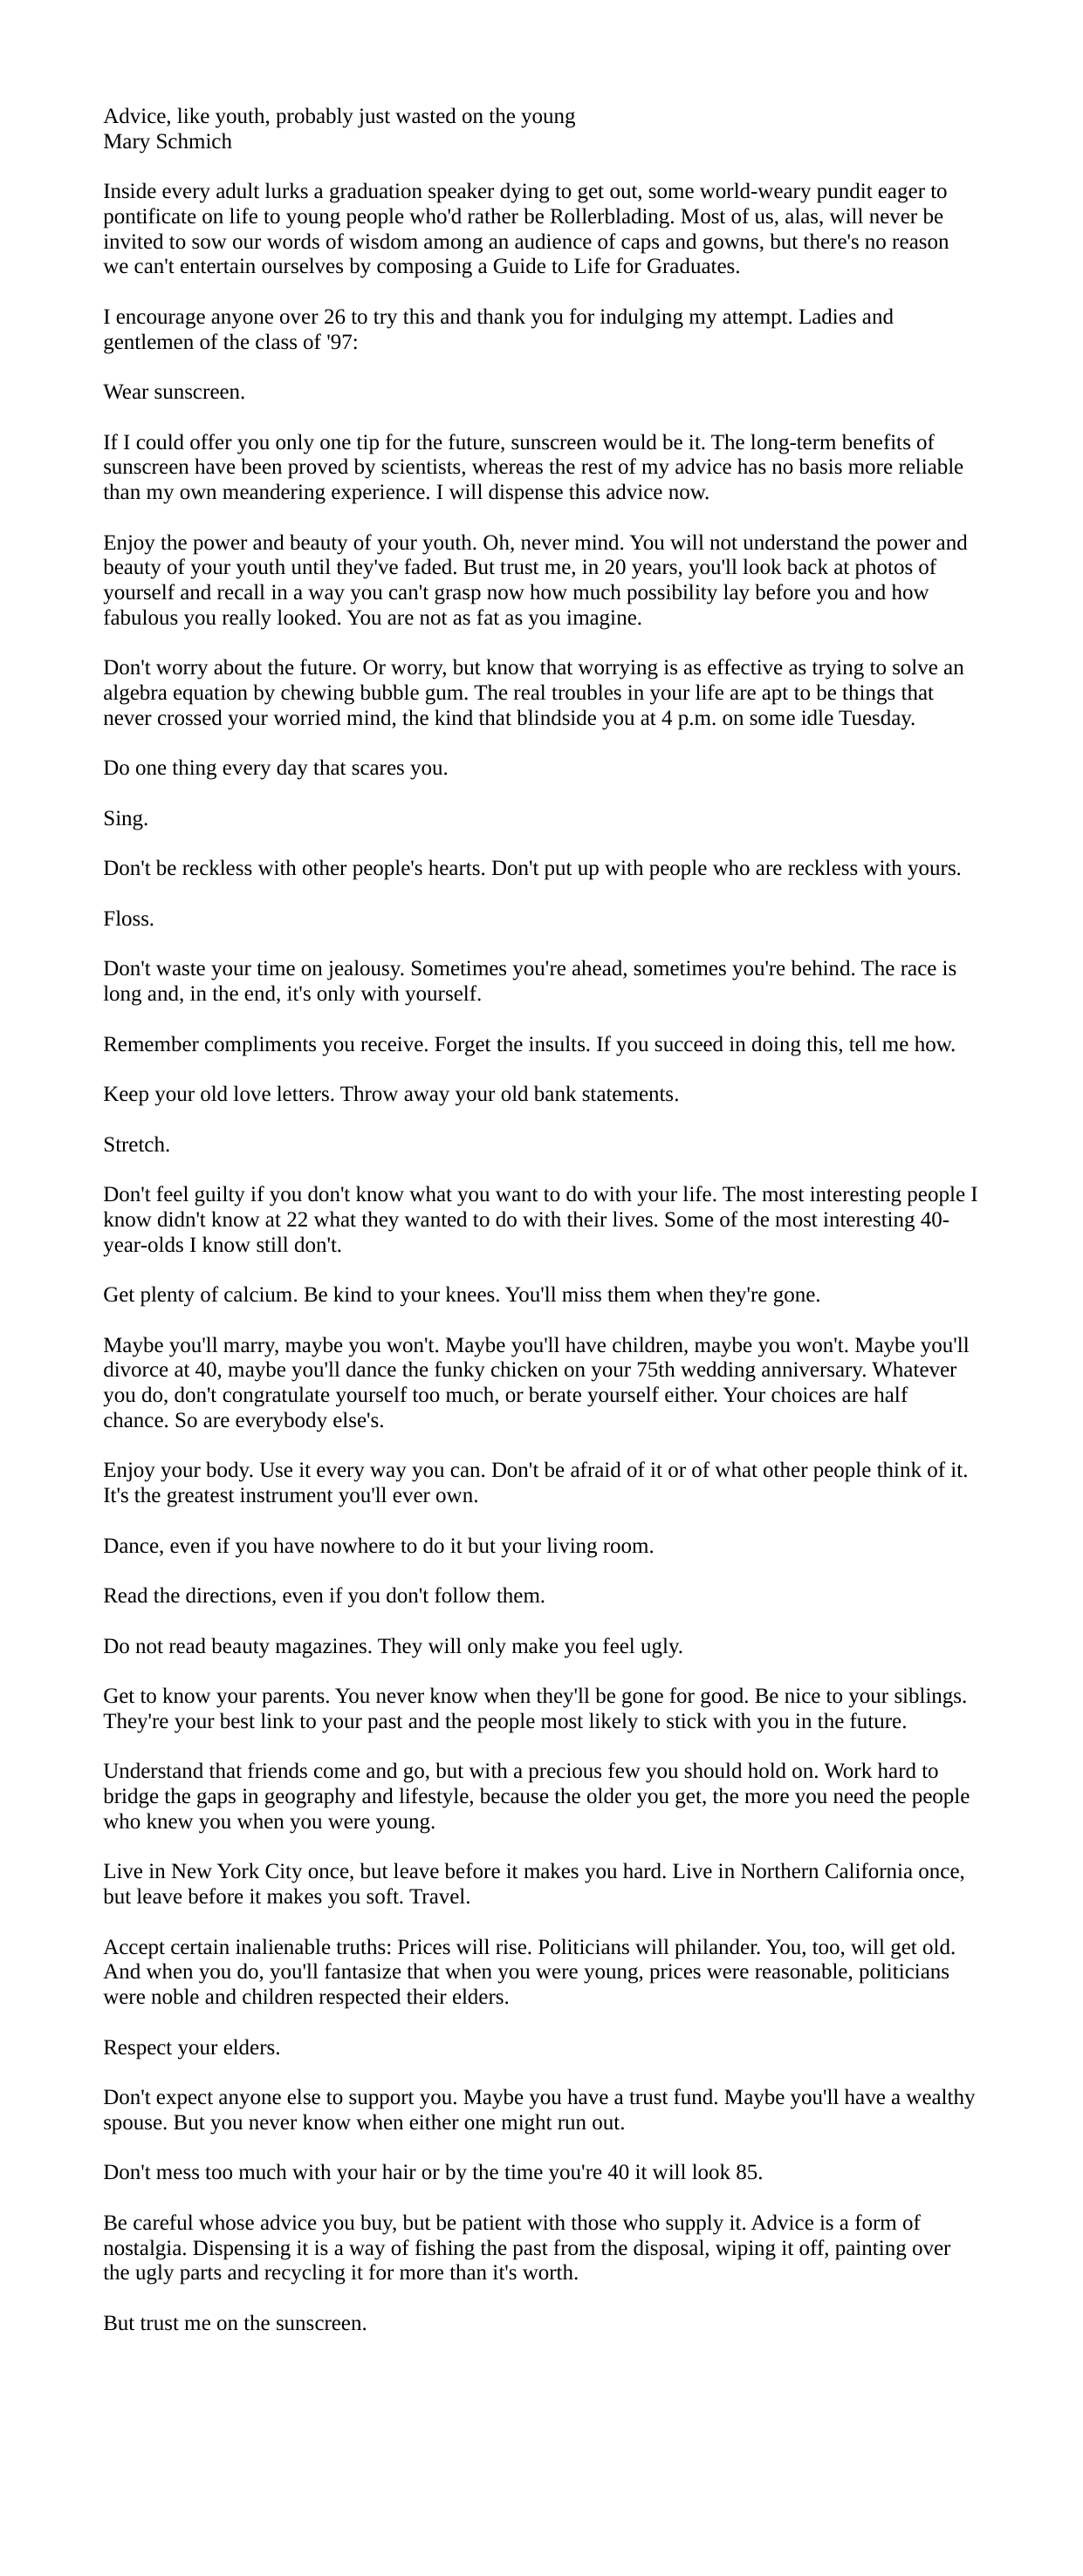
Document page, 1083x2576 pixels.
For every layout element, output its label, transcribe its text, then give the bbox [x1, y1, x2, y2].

text Live in New York City once, but leave before it makes you hard. Live in Northern California once, but leave before it makes you soft. Travel. [103, 1859, 979, 1909]
text Floss. [103, 905, 979, 931]
text Don't waste your time on jealousy. Sometimes you're ahead, sometimes you're behind. The race is long and, in the end, it's only with yourself. [103, 956, 979, 1006]
text Inside every adult lurks a graduation speaker dying to get out, some world-weary pundit eager to pontificate on life to young people who'd rather be Rollerblading. Most of us, alas, will never be invited to sow our words of wisdom among an audience of caps and gowns, but there's no reason we can't entertain ourselves by composing a Guide to Life for Graduates. [103, 178, 979, 278]
text Don't mess too much with your hair or by the time you're 40 it will look 85. [103, 2160, 979, 2184]
text Enjoy your body. Use it every way you can. Don't be afraid of it or of what other people think of it. It's the greatest instrument you'll ever own. [103, 1458, 979, 1507]
text Maybe you'll marry, maybe you won't. Maybe you'll have children, maybe you won't. Maybe you'll divorce at 40, maybe you'll dance the funky chicken on your 75th wedding anniversary. Whatever you do, don't congratulate yourself too much, or berate yourself either. Your choices are half chance. So are everybody else's. [103, 1332, 979, 1432]
text I encourage anyone over 26 to try this and thank you for indulging my attempt. Ladies and gentlemen of the class of '97: [103, 304, 979, 354]
text Read the directions, even if you don't follow them. [103, 1582, 979, 1608]
text Keep your old love letters. Throw away your old bank statements. [103, 1081, 979, 1106]
text Don't feel guilty if you don't know what you want to do with your life. The most interesting people I know didn't know at 22 what they wanted to do with their lives. Some of the most interesting 40-year-olds I know still don't. [103, 1181, 979, 1257]
text Dance, even if you have nowhere to do it but your living room. [103, 1533, 979, 1558]
text Be careful whose advice you buy, but be patient with those who supply it. Advice is a form of nostalgia. Dispensing it is a way of fishing the past from the disposal, wiping it off, painting over the ugly parts and recycling it for more than it's worth. [103, 2210, 979, 2285]
text Enjoy the power and beauty of your youth. Oh, never mind. You will not understand the power and beauty of your youth until they've faded. But trust me, in 20 years, you'll look back at photos of yourself and recall in a way you can't grasp now how much possibility lay before you and how fabulous you really looked. You are not as fat as you imagine. [103, 530, 979, 630]
text Don't be reckless with other people's hearts. Don't put up with people who are reckless with yours. [103, 856, 979, 880]
text Respect your elders. [103, 2034, 979, 2060]
text Do one thing every day that scares you. [103, 755, 979, 780]
text Don't worry about the future. Or worry, but know that worrying is as effective as trying to solve an algebra equation by chewing bubble gum. The real troubles in your life are apt to be things that never crossed your worried mind, the kind that blindside you at 4 p.m. on some idle Tuesday. [103, 655, 979, 730]
text Advice, like youth, probably just wasted on the young [103, 103, 979, 128]
text Stretch. [103, 1131, 979, 1157]
text Get to know your parents. You never know when they'll be gone for good. Be nice to your siblings. They're your best link to your past and the people most likely to stick with you in the future. [103, 1683, 979, 1733]
text Don't expect anyone else to support you. Maybe you have a trust fund. Maybe you'll have a wealthy spouse. But you never know when either one might run out. [103, 2084, 979, 2135]
text Do not read beauty magazines. They will only make you feel ugly. [103, 1633, 979, 1658]
text Understand that friends come and go, but with a precious few you should hold on. Work hard to bridge the gaps in geography and lifestyle, because the older you get, the more you need the people who knew you when you were young. [103, 1759, 979, 1834]
text Mary Schmich [103, 128, 979, 154]
text Sing. [103, 805, 979, 830]
text Wear sunscreen. [103, 379, 979, 404]
text If I could offer you only one tip for the future, sunscreen would be it. The long-term benefits of sunscreen have been proved by scientists, whereas the rest of my advice has no basis more reliable than my own meandering experience. I will dispense this advice now. [103, 429, 979, 504]
text Get plenty of calcium. Be kind to your knees. You'll miss them when they're gone. [103, 1281, 979, 1307]
text Accept certain inalienable truths: Prices will rise. Politicians will philander. You, too, will get old. And when you do, you'll fantasize that when you were young, prices were reasonable, politicians were noble and children respected their elders. [103, 1934, 979, 2009]
text Remember compliments you receive. Forget the insults. If you succeed in doing this, tell me how. [103, 1031, 979, 1056]
text But trust me on the sunscreen. [103, 2310, 979, 2335]
